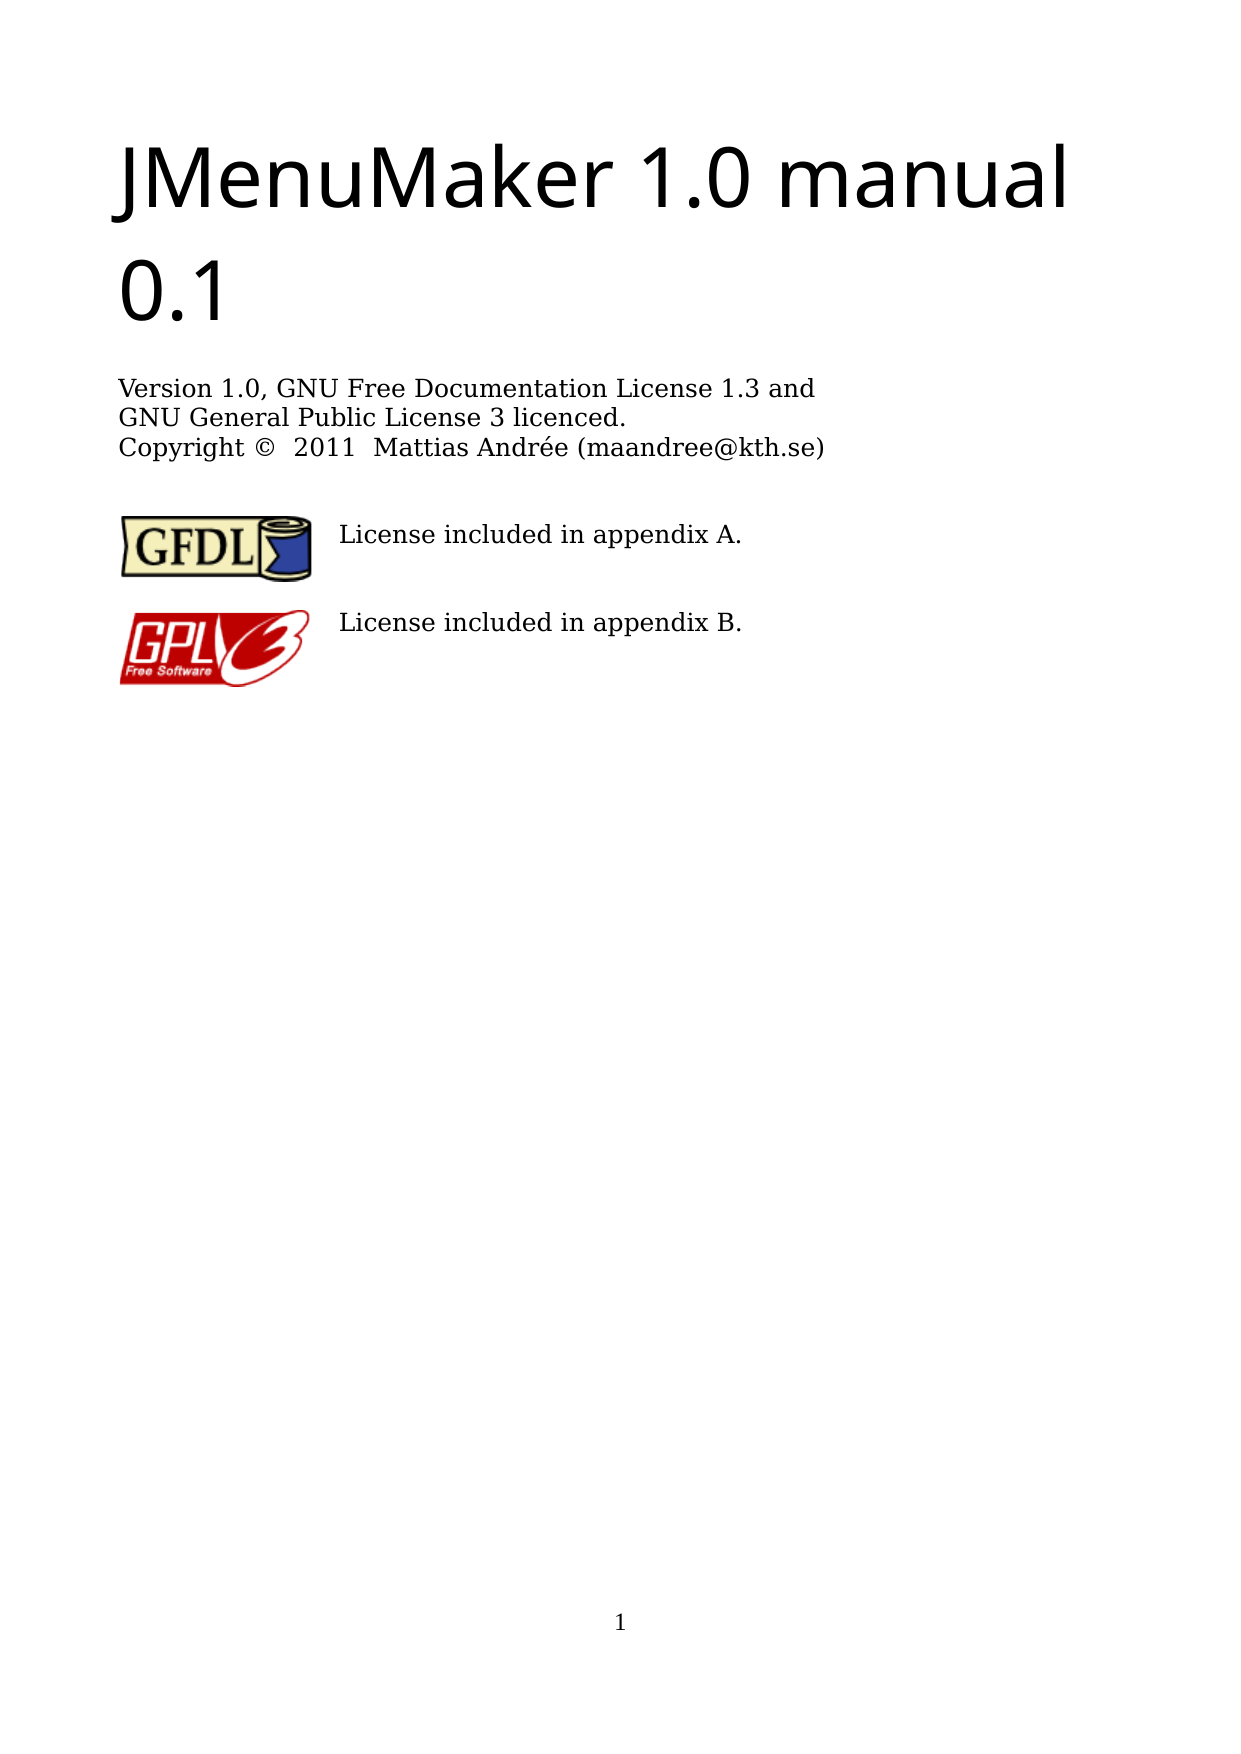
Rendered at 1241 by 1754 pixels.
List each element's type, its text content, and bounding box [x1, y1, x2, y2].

text License included in appendix B. [118, 608, 1122, 637]
text JMenuMaker 1.0 manual 0.1 [118, 118, 1122, 345]
text Version 1.0, GNU Free Documentation License 1.3 and [118, 374, 1122, 403]
text Copyright © 2011 Mattias Andrée (maandree@kth.se) [118, 433, 1122, 462]
text License included in appendix A. [312, 520, 1122, 549]
text GNU General Public License 3 licenced. [118, 403, 1122, 433]
picture [119, 610, 310, 687]
picture [121, 516, 312, 582]
